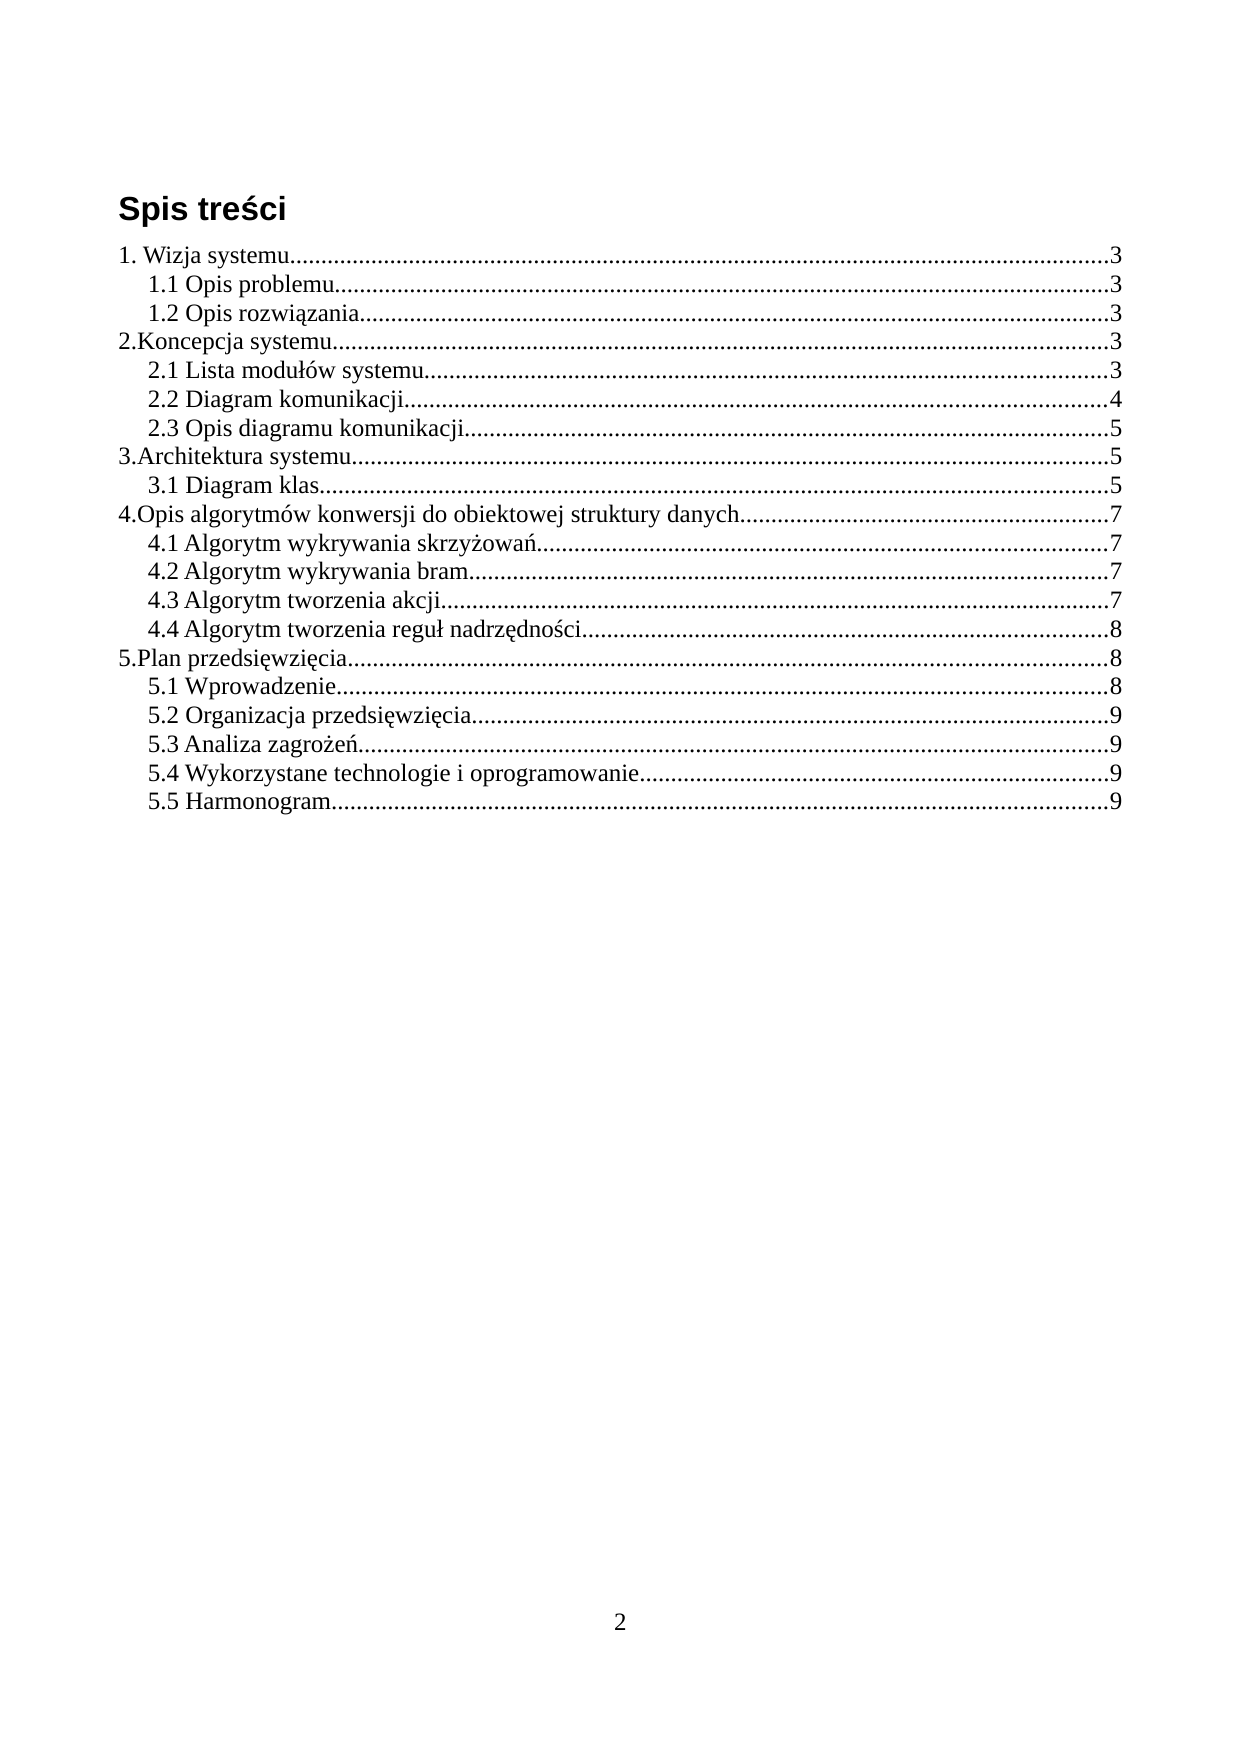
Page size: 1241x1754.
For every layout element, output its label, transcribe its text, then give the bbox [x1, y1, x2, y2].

text 4.3 Algorytm tworzenia akcji 7 [148, 585, 1122, 614]
text 4.1 Algorytm wykrywania skrzyżowań 7 [148, 528, 1122, 556]
text 4.2 Algorytm wykrywania bram 7 [148, 556, 1122, 585]
text 5.2 Organizacja przedsięwzięcia 9 [148, 700, 1122, 729]
subtitle Spis treści [118, 189, 1122, 228]
text 5.1 Wprowadzenie 8 [148, 671, 1122, 700]
text 1.1 Opis problemu 3 [148, 269, 1122, 298]
text 2.2 Diagram komunikacji 4 [148, 384, 1122, 413]
text 1. Wizja systemu 3 [118, 240, 1122, 269]
text 4.Opis algorytmów konwersji do obiektowej struktury danych 7 [118, 499, 1122, 528]
text 4.4 Algorytm tworzenia reguł nadrzędności 8 [148, 614, 1122, 643]
text 5.Plan przedsięwzięcia 8 [118, 643, 1122, 671]
text 1.2 Opis rozwiązania 3 [148, 298, 1122, 326]
text 3.1 Diagram klas 5 [148, 470, 1122, 499]
text 2.Koncepcja systemu 3 [118, 326, 1122, 355]
text 5.4 Wykorzystane technologie i oprogramowanie 9 [148, 758, 1122, 786]
text 5.3 Analiza zagrożeń 9 [148, 729, 1122, 758]
text 2.1 Lista modułów systemu 3 [148, 355, 1122, 384]
text 3.Architektura systemu 5 [118, 441, 1122, 470]
text 2.3 Opis diagramu komunikacji 5 [148, 413, 1122, 441]
text 5.5 Harmonogram 9 [148, 786, 1122, 815]
